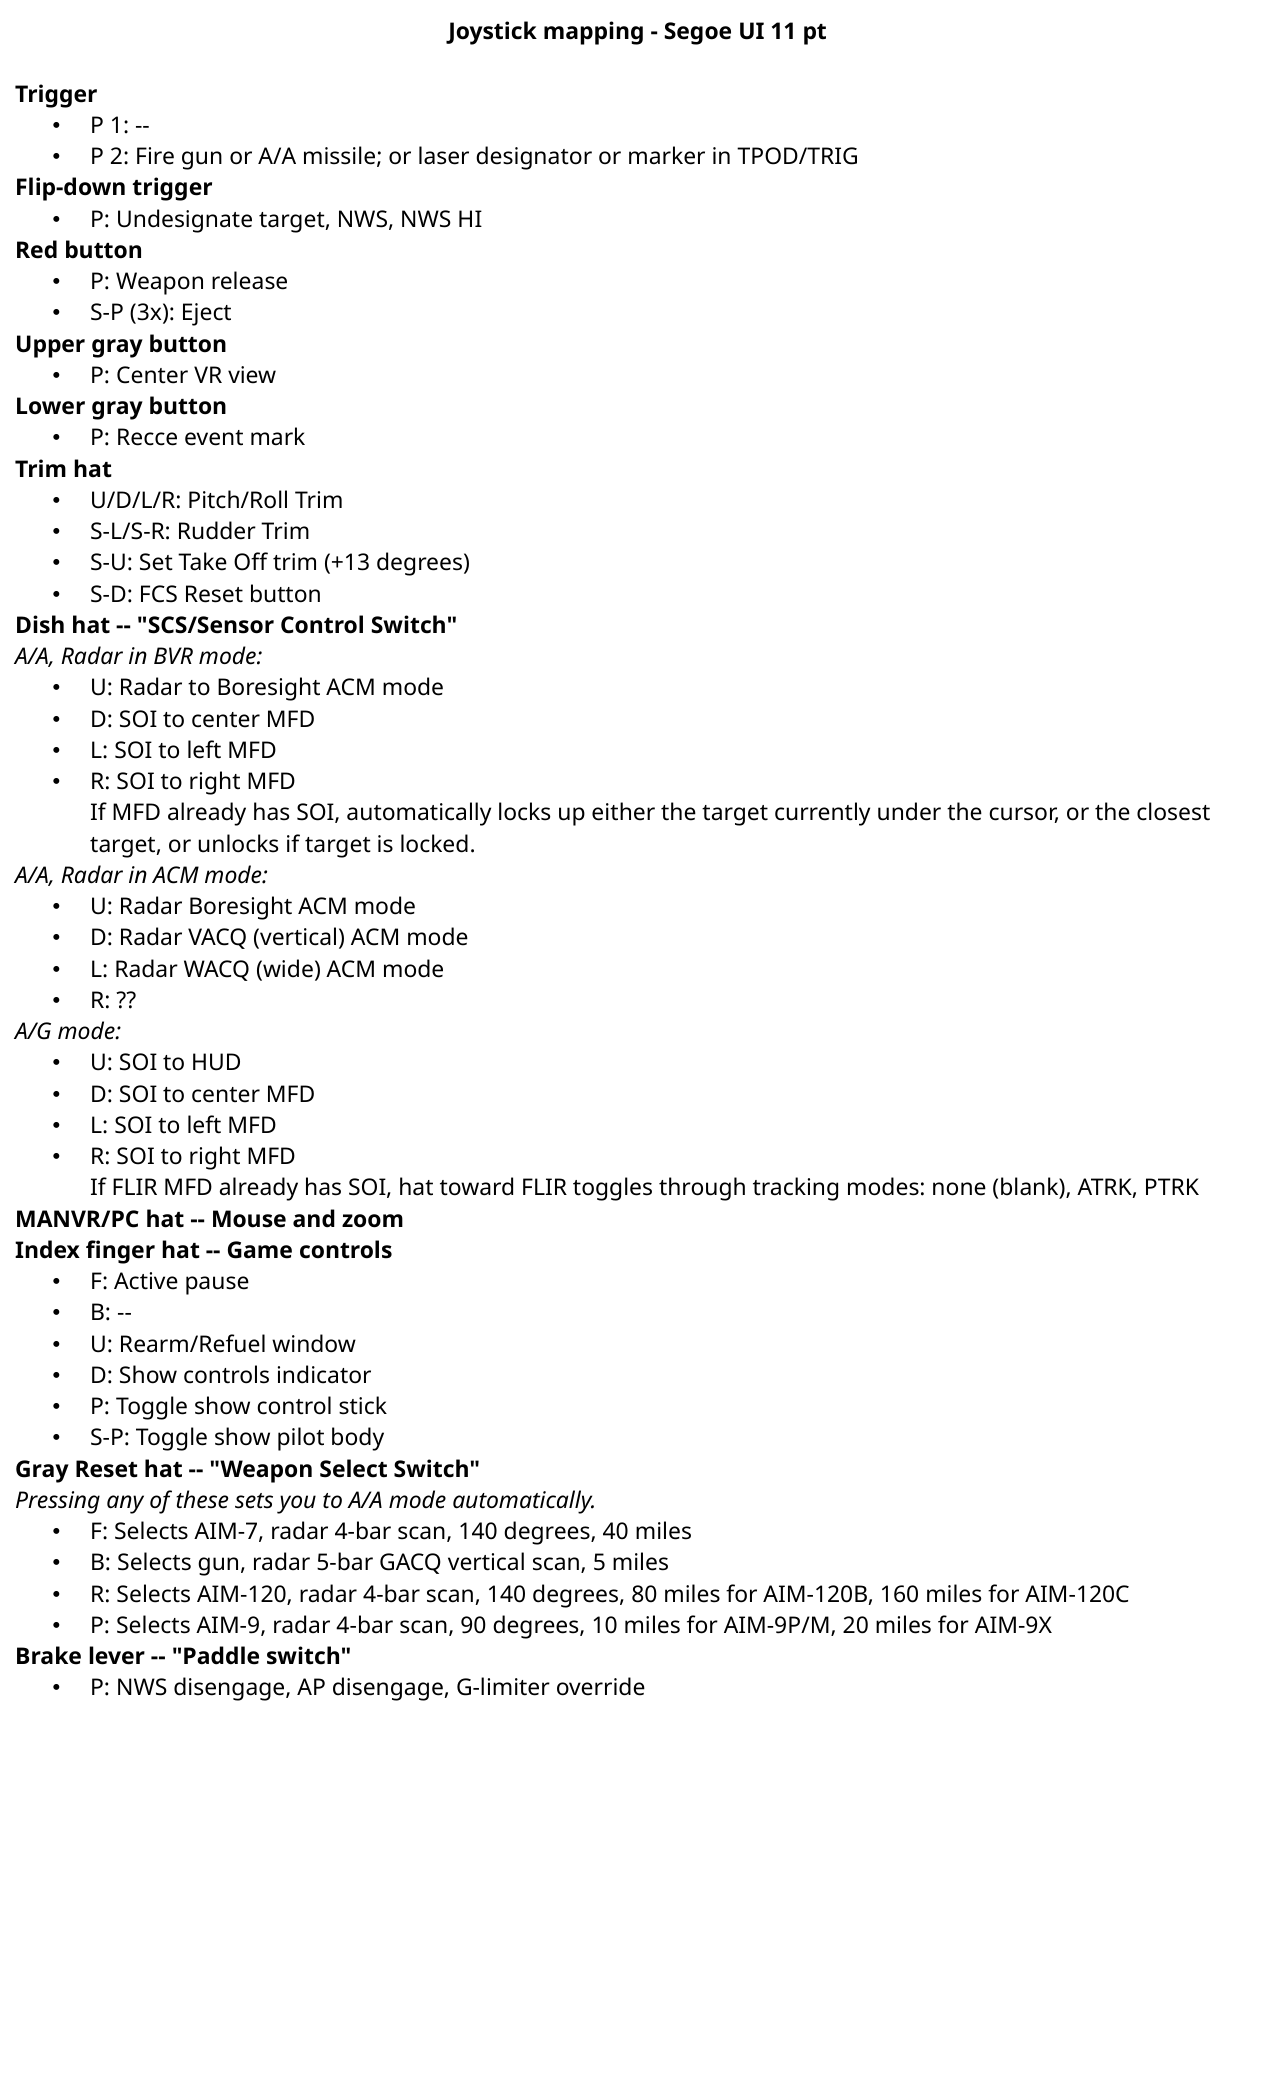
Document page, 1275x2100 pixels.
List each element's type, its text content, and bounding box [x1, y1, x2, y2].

text MANVR/PC hat -- Mouse and zoom [15, 1202, 1260, 1234]
list B: Selects gun, radar 5-bar GACQ vertical scan, 5 miles [52, 1546, 1260, 1577]
list R: Selects AIM-120, radar 4-bar scan, 140 degrees, 80 miles for AIM-120B, 160 miles for AIM-120C [52, 1577, 1260, 1609]
text A/G mode: [15, 1015, 1260, 1046]
list P: Recce event mark [52, 421, 1260, 452]
list R: ?? [52, 984, 1260, 1015]
text Trim hat [15, 452, 1260, 484]
text Dish hat -- "SCS/Sensor Control Switch" [15, 609, 1260, 640]
list S-U: Set Take Off trim (+13 degrees) [52, 546, 1260, 577]
list S-D: FCS Reset button [52, 577, 1260, 609]
list D: Show controls indicator [52, 1359, 1260, 1390]
list P: Toggle show control stick [52, 1390, 1260, 1421]
list P: Undesignate target, NWS, NWS HI [52, 202, 1260, 234]
list S-L/S-R: Rudder Trim [52, 515, 1260, 546]
list L: Radar WACQ (wide) ACM mode [52, 952, 1260, 984]
text A/A, Radar in ACM mode: [15, 859, 1260, 890]
text Red button [15, 234, 1260, 265]
list P: Center VR view [52, 359, 1260, 390]
list U: Radar Boresight ACM mode [52, 890, 1260, 921]
list P 1: -- [52, 109, 1260, 140]
text Gray Reset hat -- "Weapon Select Switch" [15, 1452, 1260, 1484]
list P: Selects AIM-9, radar 4-bar scan, 90 degrees, 10 miles for AIM-9P/M, 20 miles for AIM-9X [52, 1609, 1260, 1640]
text Pressing any of these sets you to A/A mode automatically. [15, 1484, 1260, 1515]
list U/D/L/R: Pitch/Roll Trim [52, 484, 1260, 515]
list D: Radar VACQ (vertical) ACM mode [52, 921, 1260, 952]
list R: SOI to right MFD [52, 1140, 1260, 1171]
text Trigger [15, 77, 1260, 109]
list L: SOI to left MFD [52, 734, 1260, 765]
list P 2: Fire gun or A/A missile; or laser designator or marker in TPOD/TRIG [52, 140, 1260, 171]
list L: SOI to left MFD [52, 1109, 1260, 1140]
list U: SOI to HUD [52, 1046, 1260, 1077]
text Upper gray button [15, 327, 1260, 359]
list U: Rearm/Refuel window [52, 1327, 1260, 1359]
list B: -- [52, 1296, 1260, 1327]
list P: Weapon release [52, 265, 1260, 296]
list If MFD already has SOI, automatically locks up either the target currently under the cursor, or the closest target, or unlocks if target is locked. [52, 796, 1260, 859]
list R: SOI to right MFD [52, 765, 1260, 796]
text Flip-down trigger [15, 171, 1260, 202]
list S-P (3x): Eject [52, 296, 1260, 327]
text Brake lever -- "Paddle switch" [15, 1640, 1260, 1671]
list S-P: Toggle show pilot body [52, 1421, 1260, 1452]
list F: Active pause [52, 1265, 1260, 1296]
list If FLIR MFD already has SOI, hat toward FLIR toggles through tracking modes: none (blank), ATRK, PTRK [52, 1171, 1260, 1202]
text A/A, Radar in BVR mode: [15, 640, 1260, 671]
list D: SOI to center MFD [52, 1077, 1260, 1109]
text Joystick mapping - Segoe UI 11 pt [15, 15, 1260, 46]
list P: NWS disengage, AP disengage, G-limiter override [52, 1671, 1260, 1702]
text Index finger hat -- Game controls [15, 1234, 1260, 1265]
list U: Radar to Boresight ACM mode [52, 671, 1260, 702]
list D: SOI to center MFD [52, 702, 1260, 734]
text Lower gray button [15, 390, 1260, 421]
list F: Selects AIM-7, radar 4-bar scan, 140 degrees, 40 miles [52, 1515, 1260, 1546]
